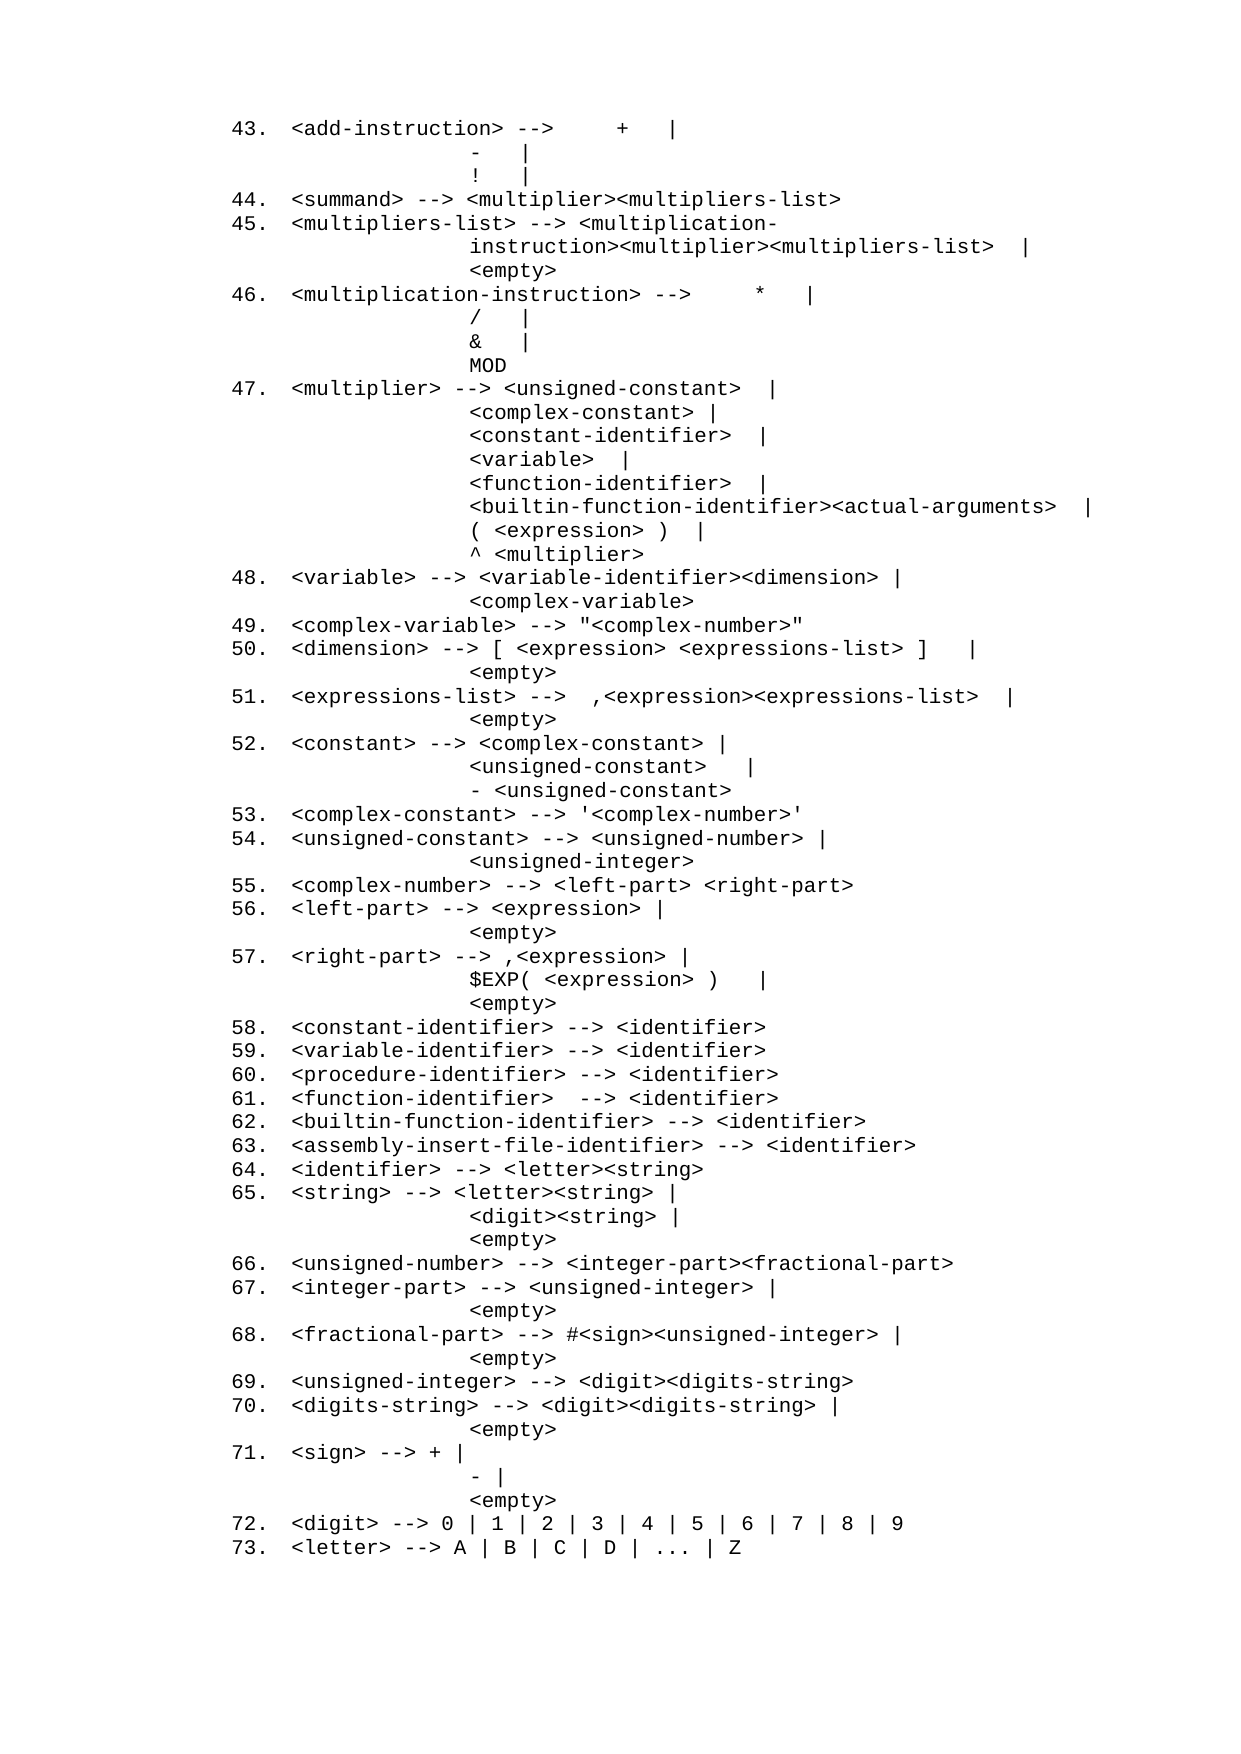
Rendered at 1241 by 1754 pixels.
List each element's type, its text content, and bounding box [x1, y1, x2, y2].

list <digits-string> --> <digit><digits-string> | <empty> [231, 1395, 1162, 1442]
list <variable-identifier> --> <identifier> [231, 1040, 1162, 1064]
list <complex-number> --> <left-part> <right-part> [231, 875, 1162, 898]
list <dimension> --> [ <expression> <expressions-list> ] | <empty> [231, 638, 1162, 686]
list <expressions-list> --> ,<expression><expressions-list> | <empty> [231, 686, 1162, 733]
list <complex-constant> --> '<complex-number>' [231, 804, 1162, 827]
list <integer-part> --> <unsigned-integer> | <empty> [231, 1277, 1162, 1324]
list <left-part> --> <expression> | <empty> [231, 898, 1162, 946]
list <digit> --> 0 | 1 | 2 | 3 | 4 | 5 | 6 | 7 | 8 | 9 [231, 1513, 1162, 1537]
list <assembly-insert-file-identifier> --> <identifier> [231, 1135, 1162, 1158]
list <function-identifier> --> <identifier> [231, 1088, 1162, 1111]
list <complex-variable> --> "<complex-number>" [231, 615, 1162, 638]
list <builtin-function-identifier> --> <identifier> [231, 1111, 1162, 1135]
list <multiplier> --> <unsigned-constant> | <complex-constant> | <constant-identifier> | <variable> | <function-identifier> | <builtin-function-identifier><actual-arguments> | ( <expression> ) | ^ <multiplier> [231, 378, 1162, 567]
list <letter> --> A | B | C | D | ... | Z [231, 1537, 1162, 1561]
list <summand> --> <multiplier><multipliers-list> [231, 189, 1162, 213]
list <multiplication-instruction> --> * | / | & | MOD [231, 284, 1162, 378]
list <sign> --> + | - | <empty> [231, 1442, 1162, 1513]
list <multipliers-list> --> <multiplication-instruction><multiplier><multipliers-list> | <empty> [231, 213, 1162, 284]
list <constant> --> <complex-constant> | <unsigned-constant> | - <unsigned-constant> [231, 733, 1162, 804]
list <unsigned-constant> --> <unsigned-number> | <unsigned-integer> [231, 827, 1162, 875]
list <constant-identifier> --> <identifier> [231, 1017, 1162, 1040]
list <procedure-identifier> --> <identifier> [231, 1064, 1162, 1088]
list <string> --> <letter><string> | <digit><string> | <empty> [231, 1182, 1162, 1253]
list <add-instruction> --> + | - | ! | [231, 118, 1162, 189]
list <variable> --> <variable-identifier><dimension> | <complex-variable> [231, 567, 1162, 615]
list <fractional-part> --> #<sign><unsigned-integer> | <empty> [231, 1324, 1162, 1371]
list <right-part> --> ,<expression> | $EXP( <expression> ) | <empty> [231, 946, 1162, 1017]
list <unsigned-number> --> <integer-part><fractional-part> [231, 1253, 1162, 1277]
list <identifier> --> <letter><string> [231, 1158, 1162, 1182]
list <unsigned-integer> --> <digit><digits-string> [231, 1371, 1162, 1395]
